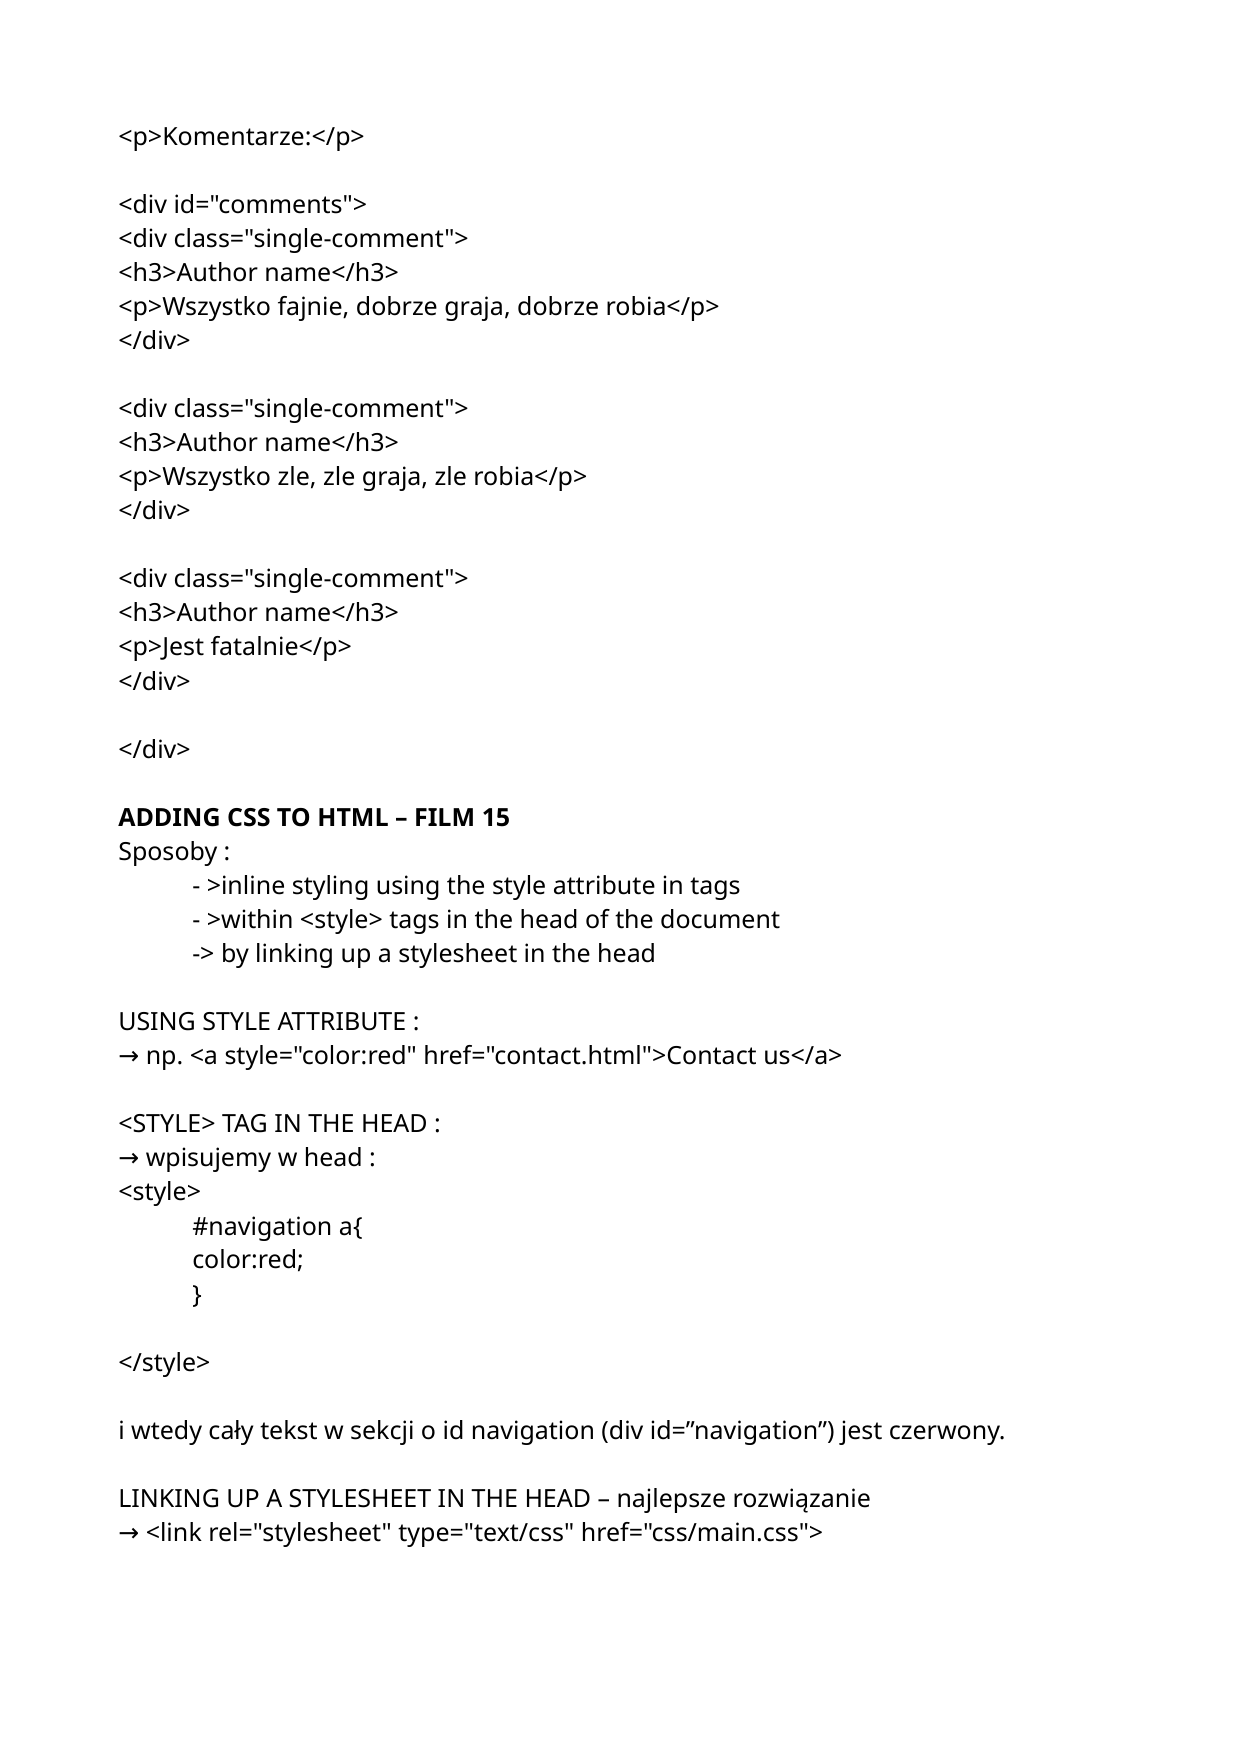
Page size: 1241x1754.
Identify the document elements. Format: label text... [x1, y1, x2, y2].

text LINKING UP A STYLESHEET IN THE HEAD – najlepsze rozwiązanie [118, 1481, 1122, 1515]
text <div class="single-comment"> [118, 220, 1122, 254]
text <div class="single-comment"> [118, 391, 1122, 425]
text #navigation a{ [118, 1208, 1122, 1242]
text <h3>Author name</h3> [118, 254, 1122, 288]
text </style> [118, 1344, 1122, 1378]
text <h3>Author name</h3> [118, 425, 1122, 459]
text i wtedy cały tekst w sekcji o id navigation (div id=”navigation”) jest czerwony. [118, 1412, 1122, 1447]
text color:red; [118, 1242, 1122, 1276]
text </div> [118, 731, 1122, 765]
text } [118, 1276, 1122, 1310]
text <h3>Author name</h3> [118, 595, 1122, 629]
text <p>Wszystko zle, zle graja, zle robia</p> [118, 459, 1122, 493]
text <p>Wszystko fajnie, dobrze graja, dobrze robia</p> [118, 288, 1122, 322]
text → np. <a style="color:red" href="contact.html">Contact us</a> [118, 1038, 1122, 1072]
text <div class="single-comment"> [118, 561, 1122, 595]
text </div> [118, 493, 1122, 527]
text <p>Komentarze:</p> [118, 118, 1122, 152]
text - >inline styling using the style attribute in tags [118, 867, 1122, 902]
text <div id="comments"> [118, 186, 1122, 220]
text <style> [118, 1174, 1122, 1208]
text ADDING CSS TO HTML – FILM 15 [118, 799, 1122, 833]
text - >within <style> tags in the head of the document [118, 902, 1122, 936]
text → <link rel="stylesheet" type="text/css" href="css/main.css"> [118, 1515, 1122, 1549]
text <p>Jest fatalnie</p> [118, 629, 1122, 663]
text → wpisujemy w head : [118, 1140, 1122, 1174]
text <STYLE> TAG IN THE HEAD : [118, 1106, 1122, 1140]
text -> by linking up a stylesheet in the head [118, 936, 1122, 970]
text </div> [118, 663, 1122, 697]
text USING STYLE ATTRIBUTE : [118, 1004, 1122, 1038]
text Sposoby : [118, 833, 1122, 867]
text </div> [118, 322, 1122, 357]
